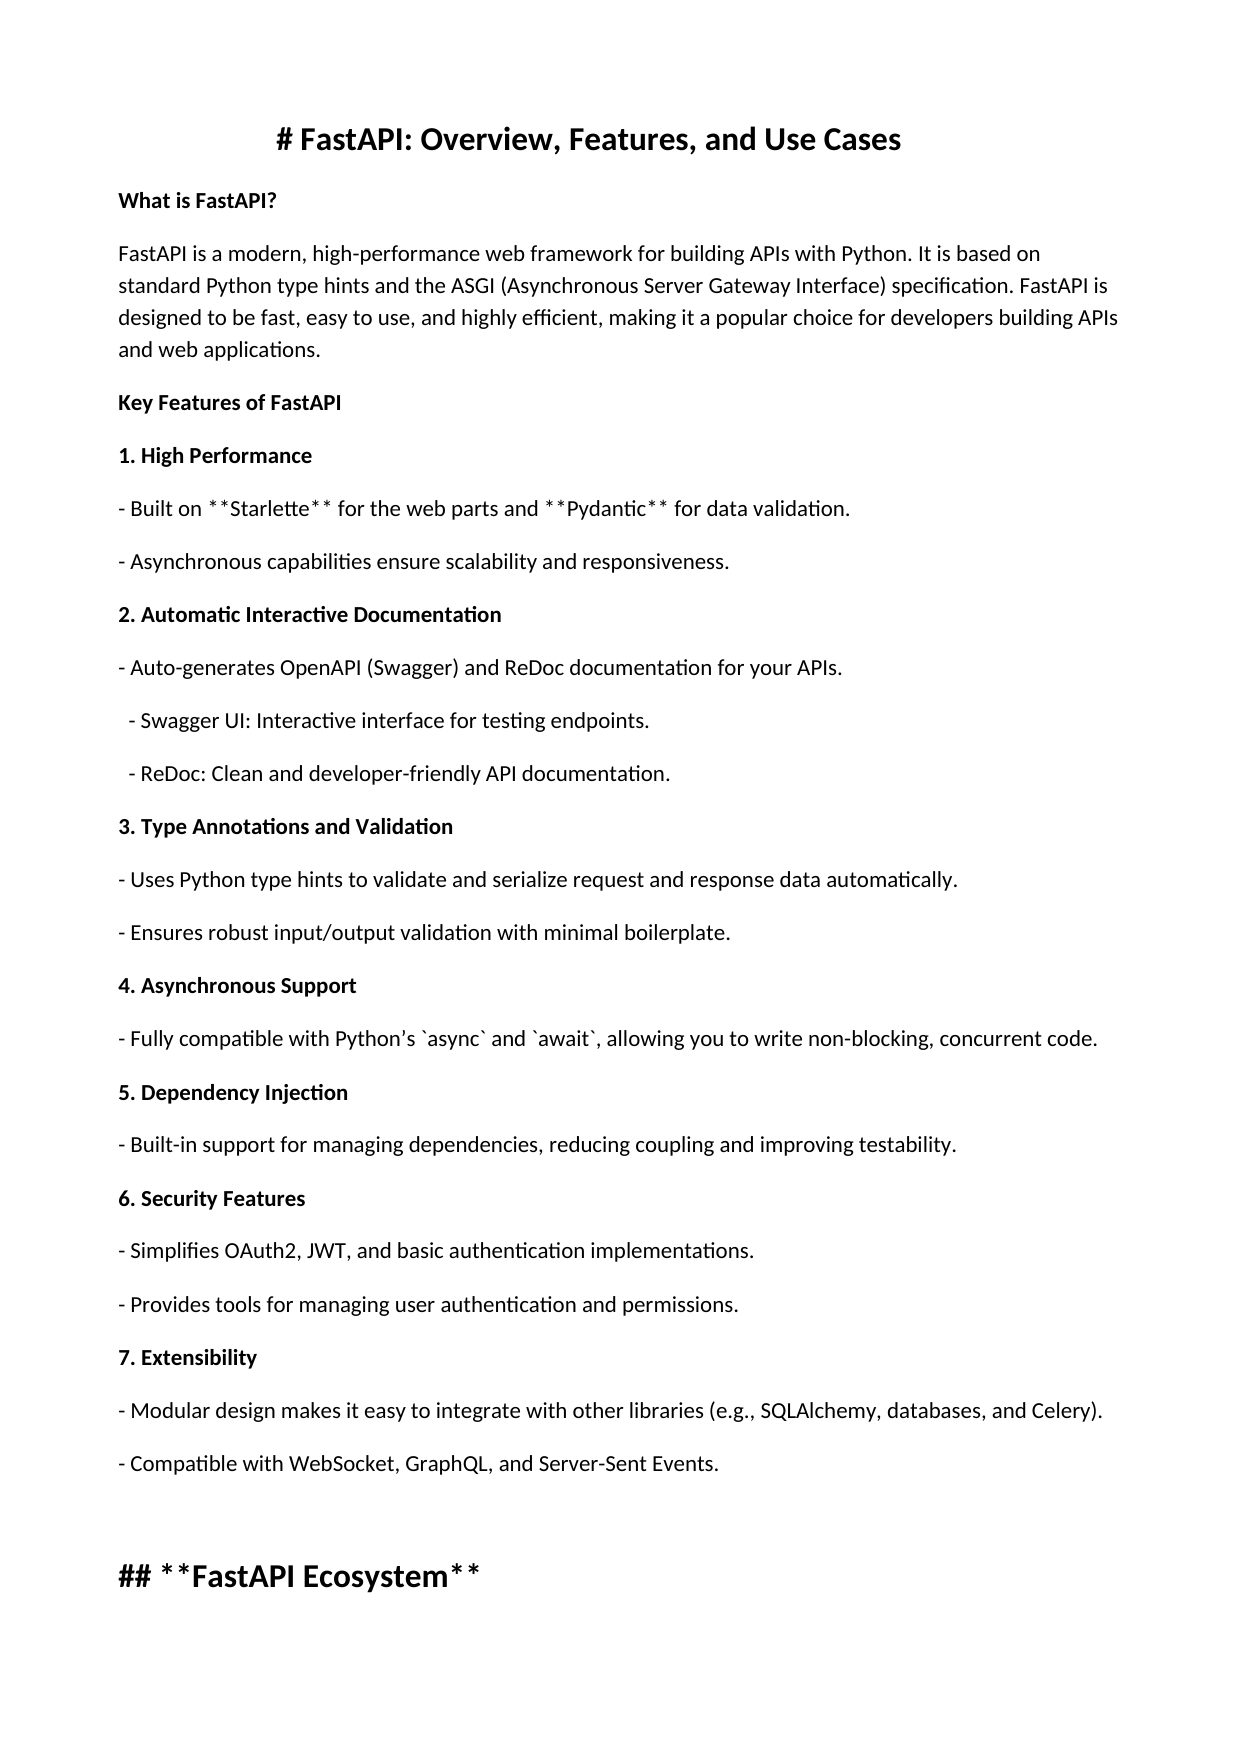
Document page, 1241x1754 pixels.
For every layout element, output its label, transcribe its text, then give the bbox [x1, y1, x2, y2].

text 2. Automatic Interactive Documentation [118, 600, 1122, 628]
text - Asynchronous capabilities ensure scalability and responsiveness. [118, 547, 1122, 575]
text - Built-in support for managing dependencies, reducing coupling and improving testability. [118, 1131, 1122, 1159]
text - Compatible with WebSocket, GraphQL, and Server-Sent Events. [118, 1449, 1122, 1477]
text - Ensures robust input/output validation with minimal boilerplate. [118, 918, 1122, 947]
text 1. High Performance [118, 441, 1122, 469]
text - Built on **Starlette** for the web parts and **Pydantic** for data validation. [118, 494, 1122, 522]
text - ReDoc: Clean and developer-friendly API documentation. [118, 759, 1122, 787]
text - Uses Python type hints to validate and serialize request and response data automatically. [118, 866, 1122, 893]
text - Auto-generates OpenAPI (Swagger) and ReDoc documentation for your APIs. [118, 653, 1122, 681]
text 7. Extensibility [118, 1343, 1122, 1371]
text - Simplifies OAuth2, JWT, and basic authentication implementations. [118, 1237, 1122, 1265]
text - Fully compatible with Python’s `async` and `await`, allowing you to write non-blocking, concurrent code. [118, 1024, 1122, 1053]
text 5. Dependency Injection [118, 1078, 1122, 1106]
text What is FastAPI? [118, 186, 1122, 214]
text 4. Asynchronous Support [118, 972, 1122, 999]
text # FastAPI: Overview, Features, and Use Cases [118, 118, 1122, 159]
text 3. Type Annotations and Validation [118, 812, 1122, 841]
text ## **FastAPI Ecosystem** [118, 1555, 1122, 1596]
text FastAPI is a modern, high-performance web framework for building APIs with Python. It is based on standard Python type hints and the ASGI (Asynchronous Server Gateway Interface) specification. FastAPI is designed to be fast, easy to use, and highly efficient, making it a popular choice for developers building APIs and web applications. [118, 239, 1122, 363]
text - Modular design makes it easy to integrate with other libraries (e.g., SQLAlchemy, databases, and Celery). [118, 1396, 1122, 1424]
text Key Features of FastAPI [118, 388, 1122, 416]
text 6. Security Features [118, 1184, 1122, 1212]
text - Swagger UI: Interactive interface for testing endpoints. [118, 706, 1122, 734]
text - Provides tools for managing user authentication and permissions. [118, 1290, 1122, 1318]
